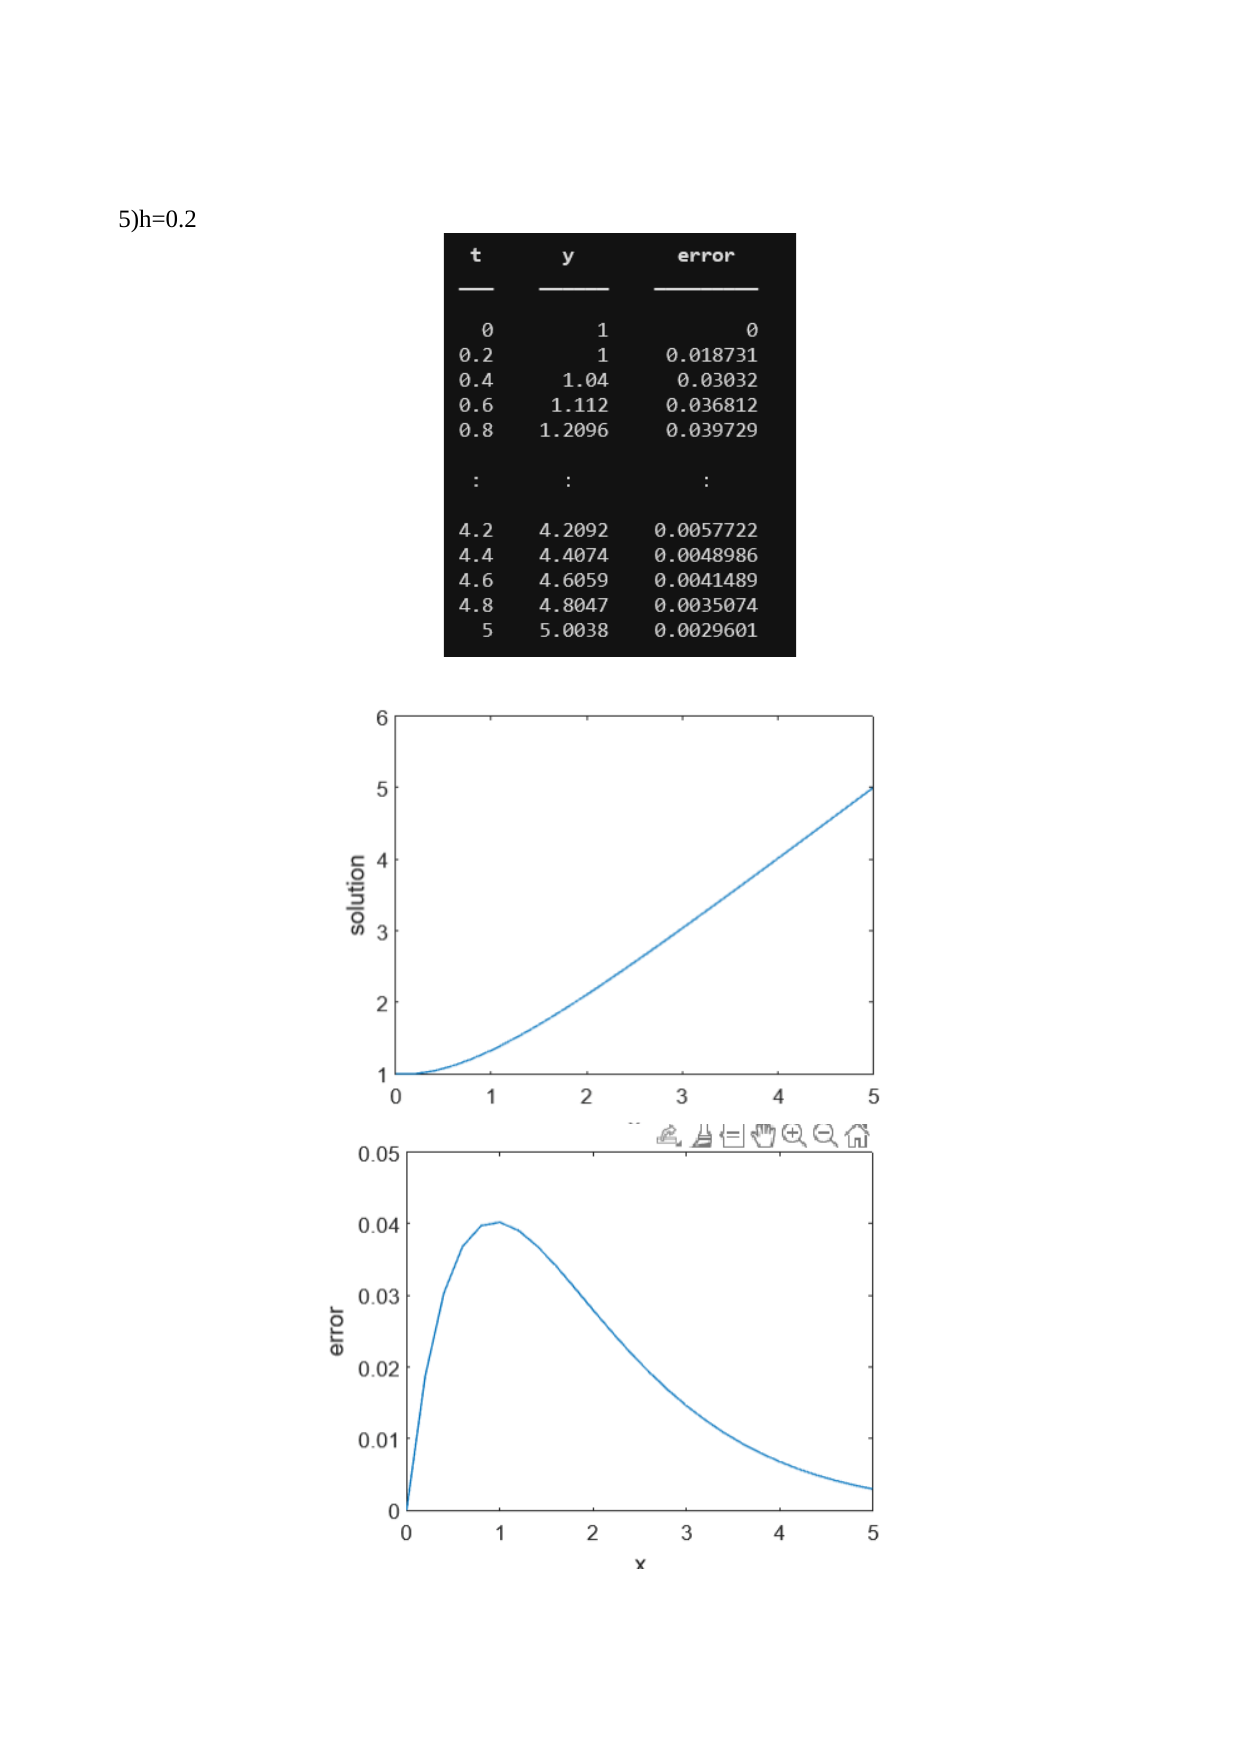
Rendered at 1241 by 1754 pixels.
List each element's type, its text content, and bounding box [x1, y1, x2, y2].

picture [443, 233, 797, 657]
picture [322, 693, 918, 1569]
text 5)h=0.2 [118, 204, 1122, 233]
